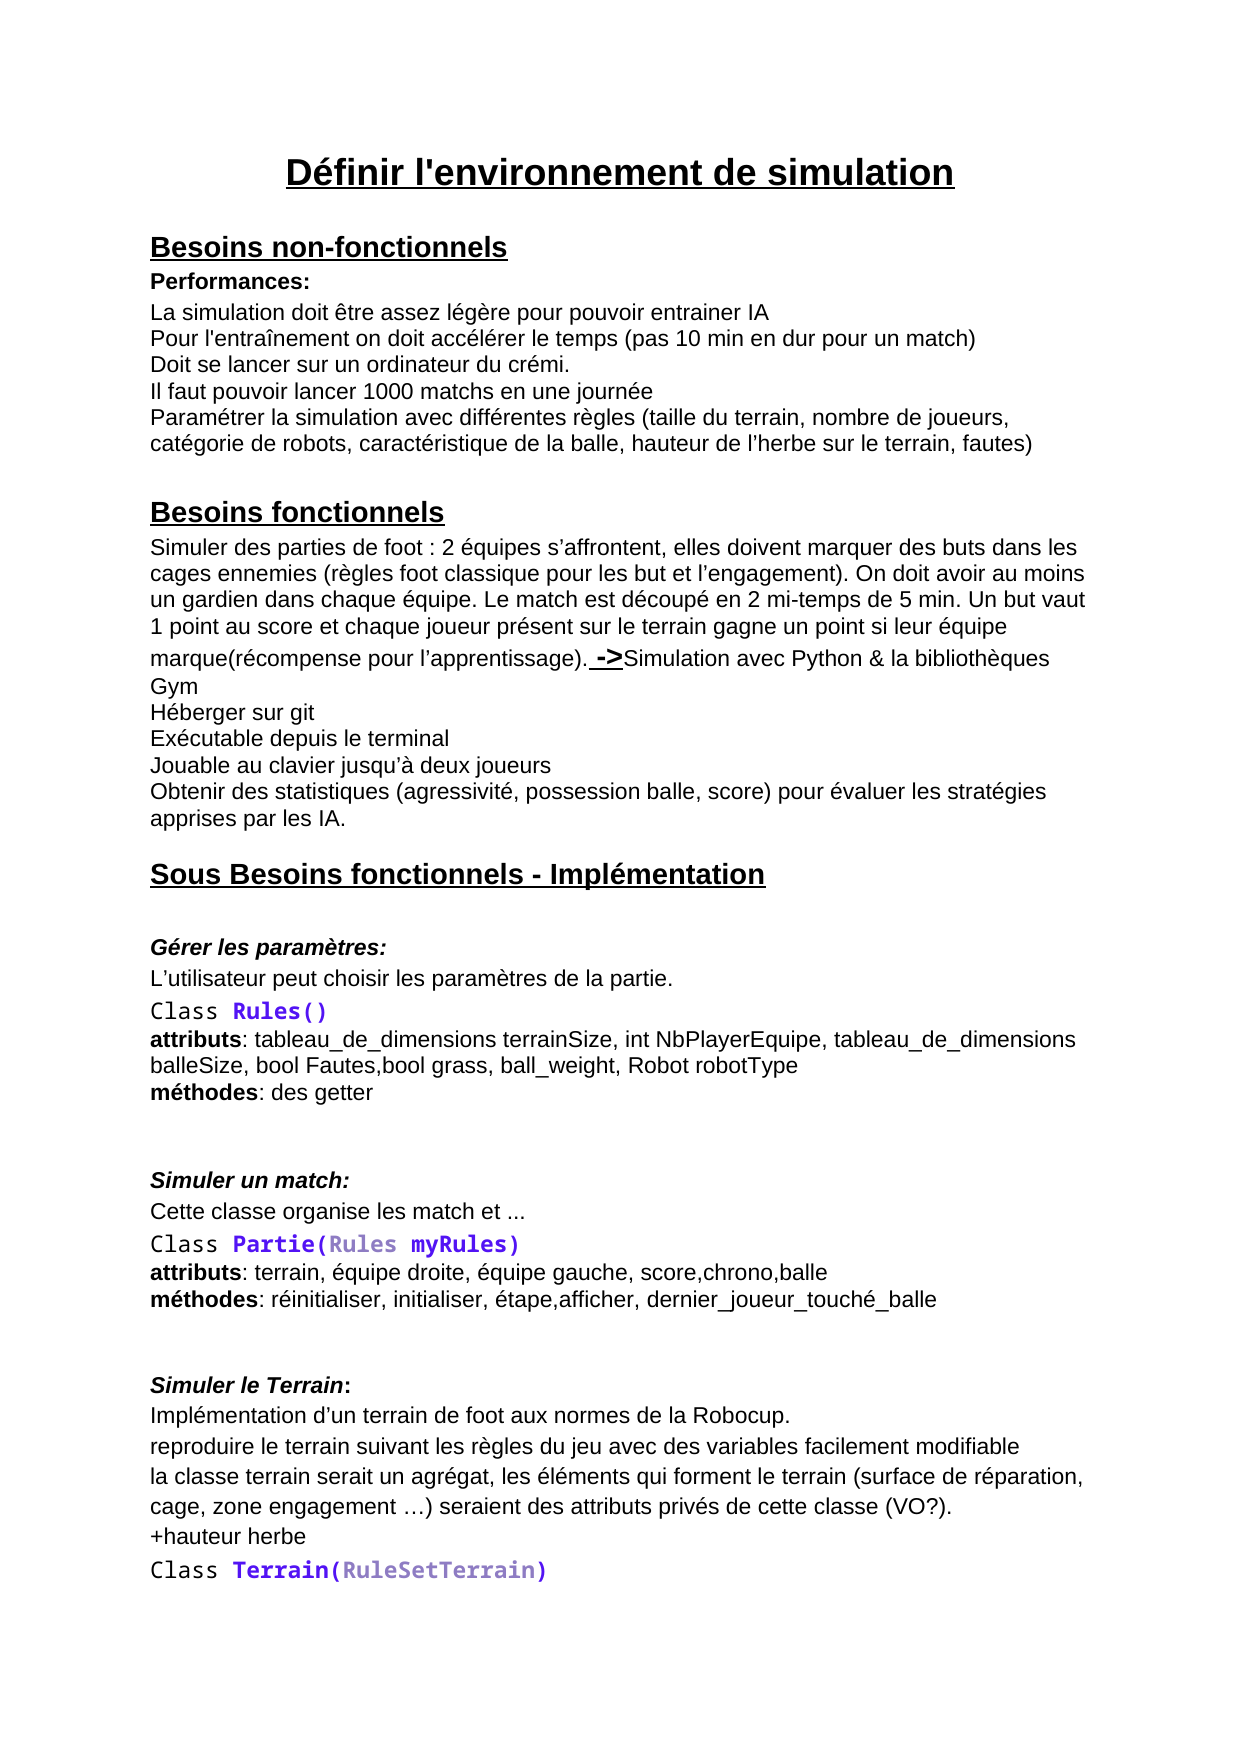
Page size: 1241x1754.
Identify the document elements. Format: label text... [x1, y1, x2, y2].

text +hauteur herbe [150, 1523, 1090, 1550]
text Simuler un match: [150, 1167, 1090, 1194]
text L’utilisateur peut choisir les paramètres de la partie. [150, 964, 1090, 991]
text La simulation doit être assez légère pour pouvoir entrainer IA [150, 298, 1090, 325]
text Performances: [150, 268, 1090, 295]
text Simuler des parties de foot : 2 équipes s’affrontent, elles doivent marquer des buts dans les cages ennemies (règles foot classique pour les but et l’engagement). On doit avoir au moins un gardien dans chaque équipe. Le match est découpé en 2 mi-temps de 5 min. Un but vaut 1 point au score et chaque joueur présent sur le terrain gagne un point si leur équipe marque(récompense pour l’apprentissage). ->Simulation avec Python & la bibliothèques Gym [150, 534, 1090, 699]
text Cette classe organise les match et ... [150, 1198, 1090, 1224]
text Class Partie(Rules myRules) [150, 1228, 1090, 1259]
text Jouable au clavier jusqu’à deux joueurs [150, 752, 1090, 778]
text reproduire le terrain suivant les règles du jeu avec des variables facilement modifiable [150, 1433, 1090, 1459]
text Exécutable depuis le terminal [150, 725, 1090, 752]
text Gérer les paramètres: [150, 934, 1090, 961]
text Pour l'entraînement on doit accélérer le temps (pas 10 min en dur pour un match) [150, 325, 1090, 351]
text Simuler le Terrain: [150, 1372, 1090, 1399]
text la classe terrain serait un agrégat, les éléments qui forment le terrain (surface de réparation, cage, zone engagement …) seraient des attributs privés de cette classe (VO?). [150, 1463, 1090, 1519]
text Besoins fonctionnels [150, 495, 1090, 529]
text méthodes: des getter [150, 1079, 1090, 1105]
text Obtenir des statistiques (agressivité, possession balle, score) pour évaluer les stratégies apprises par les IA. [150, 778, 1090, 831]
text Besoins non-fonctionnels [150, 230, 1090, 263]
text Sous Besoins fonctionnels - Implémentation [150, 857, 1090, 891]
text Il faut pouvoir lancer 1000 matchs en une journée [150, 378, 1090, 404]
text Implémentation d’un terrain de foot aux normes de la Robocup. [150, 1402, 1090, 1429]
text Doit se lancer sur un ordinateur du crémi. [150, 351, 1090, 378]
text attributs: tableau_de_dimensions terrainSize, int NbPlayerEquipe, tableau_de_dimensions balleSize, bool Fautes,bool grass, ball_weight, Robot robotType [150, 1026, 1090, 1079]
text Définir l'environnement de simulation [150, 150, 1090, 193]
text Class Rules() [150, 995, 1090, 1026]
text méthodes: réinitialiser, initialiser, étape,afficher, dernier_joueur_touché_balle [150, 1286, 1090, 1312]
text Héberger sur git [150, 699, 1090, 725]
text attributs: terrain, équipe droite, équipe gauche, score,chrono,balle [150, 1259, 1090, 1286]
text Class Terrain(RuleSetTerrain) [150, 1553, 1090, 1585]
text Paramétrer la simulation avec différentes règles (taille du terrain, nombre de joueurs, catégorie de robots, caractéristique de la balle, hauteur de l’herbe sur le terrain, fautes) [150, 404, 1090, 457]
